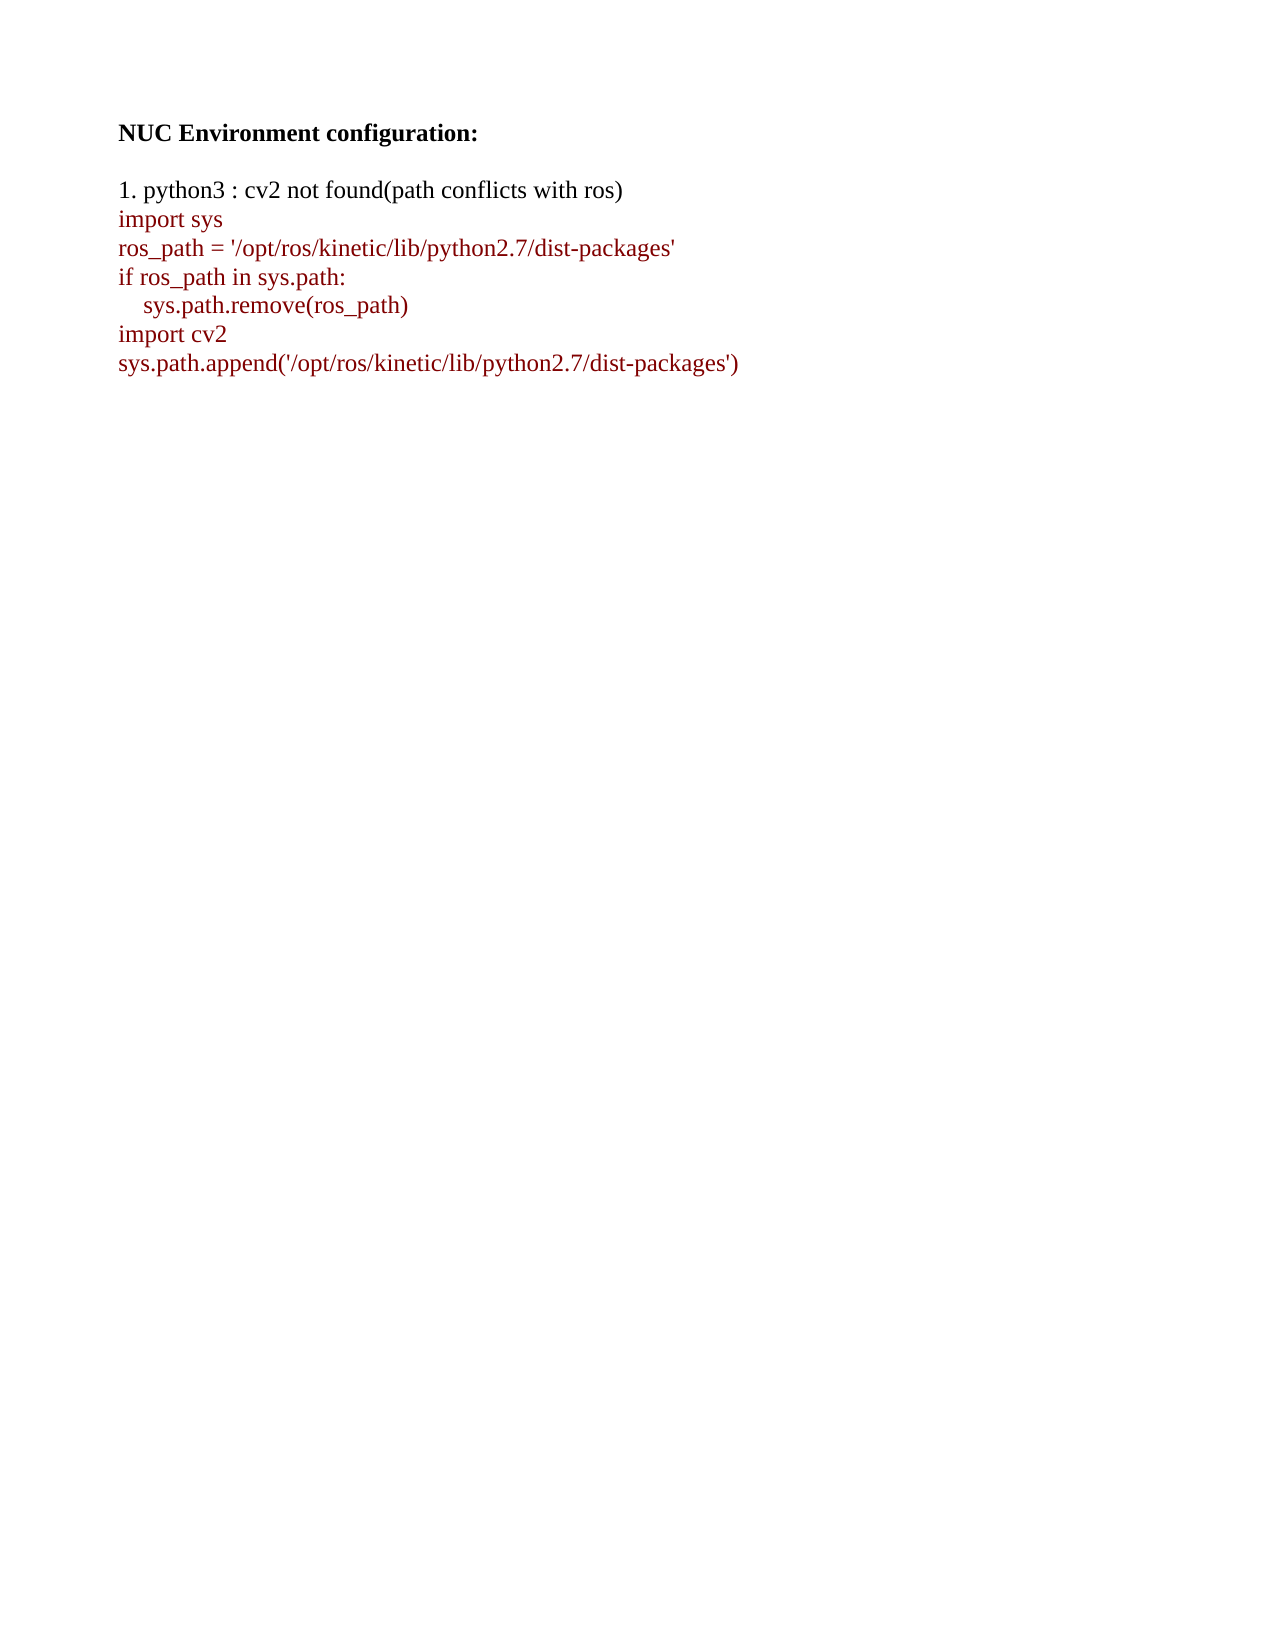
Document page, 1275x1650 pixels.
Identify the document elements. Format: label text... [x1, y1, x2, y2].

text 1. python3 : cv2 not found(path conflicts with ros) [118, 176, 1157, 204]
text sys.path.append('/opt/ros/kinetic/lib/python2.7/dist-packages') [118, 348, 1157, 377]
text import cv2 [118, 319, 1157, 348]
text ros_path = '/opt/ros/kinetic/lib/python2.7/dist-packages' [118, 233, 1157, 262]
text sys.path.remove(ros_path) [118, 291, 1157, 319]
text import sys [118, 204, 1157, 233]
text if ros_path in sys.path: [118, 262, 1157, 291]
text NUC Environment configuration: [118, 118, 1157, 147]
